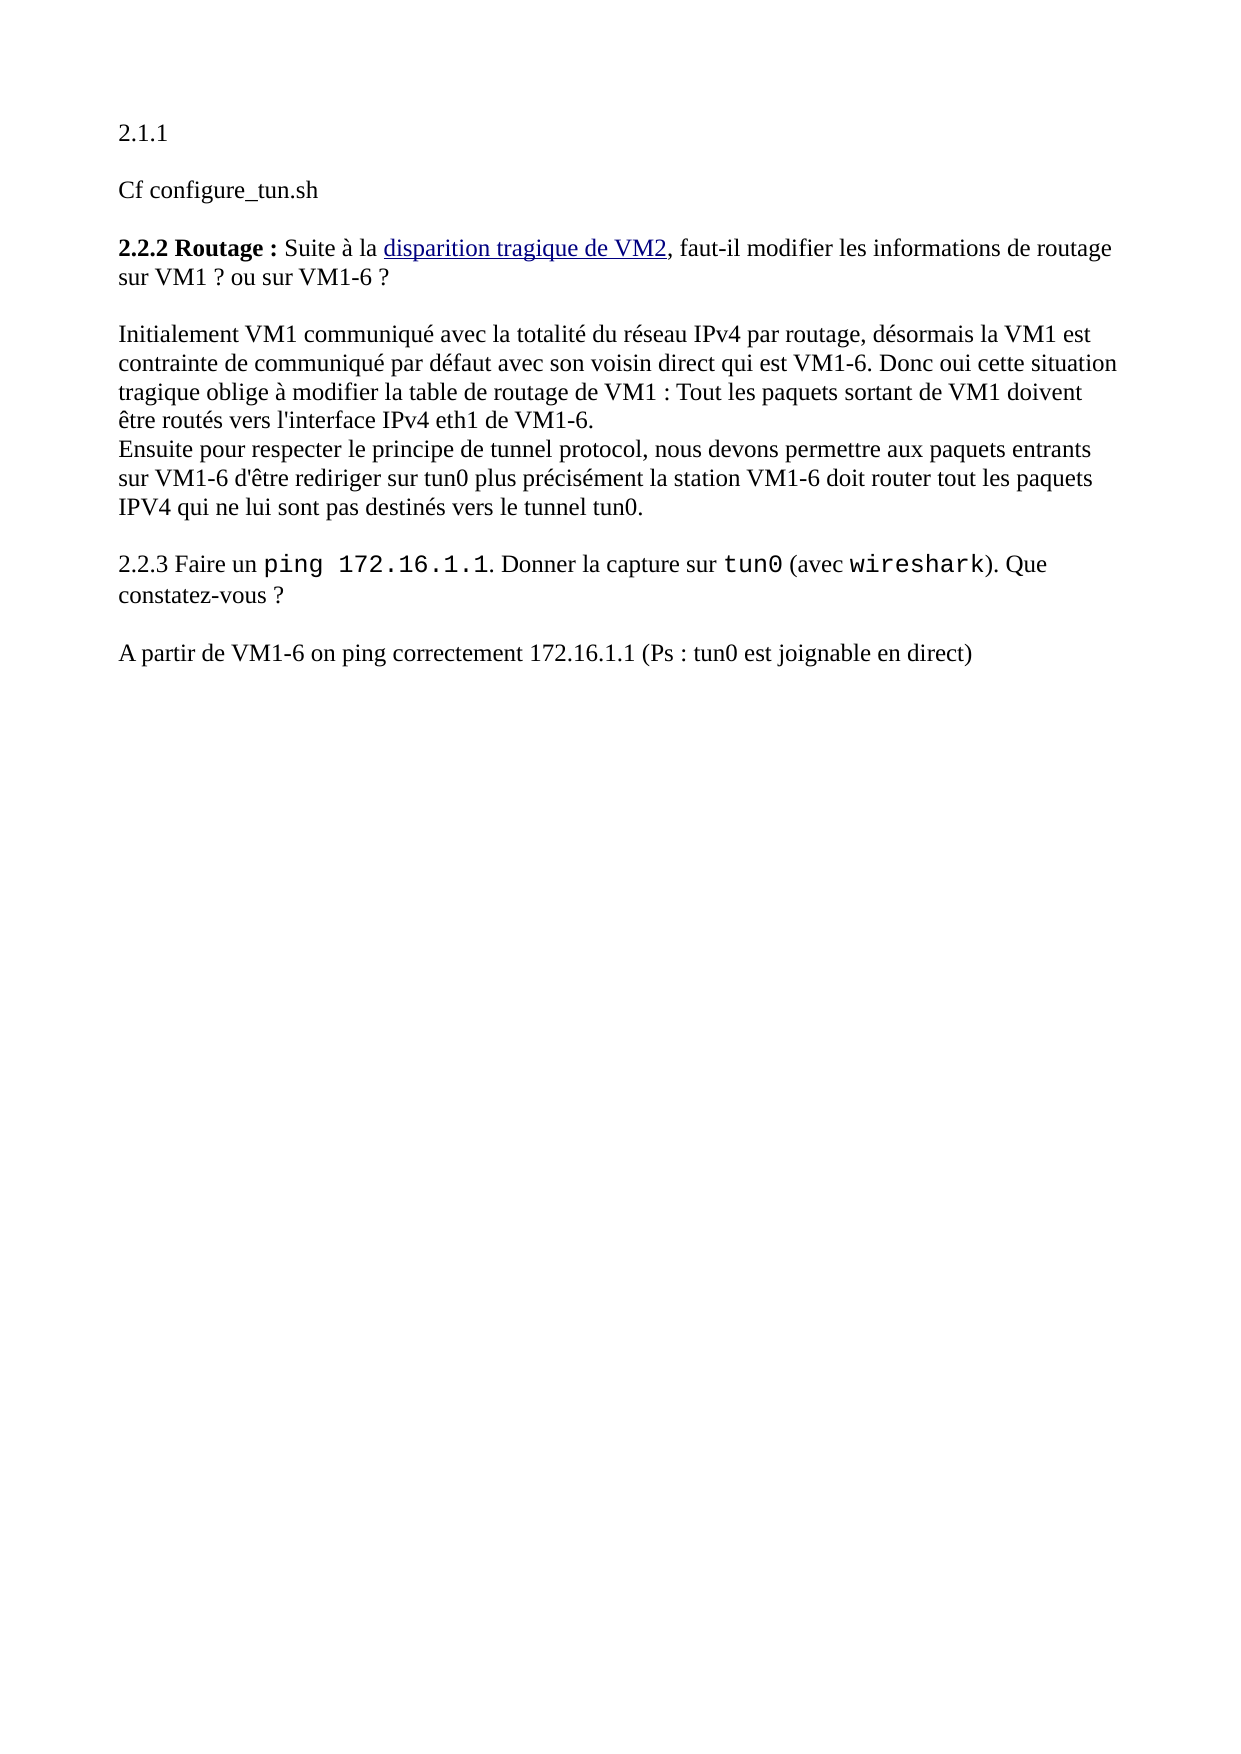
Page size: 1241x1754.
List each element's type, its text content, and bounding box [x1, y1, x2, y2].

text Initialement VM1 communiqué avec la totalité du réseau IPv4 par routage, désormais la VM1 est contrainte de communiqué par défaut avec son voisin direct qui est VM1-6. Donc oui cette situation tragique oblige à modifier la table de routage de VM1 : Tout les paquets sortant de VM1 doivent être routés vers l'interface IPv4 eth1 de VM1-6. [118, 319, 1122, 434]
text 2.2.2 Routage : Suite à la disparition tragique de VM2, faut-il modifier les informations de routage sur VM1 ? ou sur VM1-6 ? [118, 233, 1122, 291]
text Ensuite pour respecter le principe de tunnel protocol, nous devons permettre aux paquets entrants sur VM1-6 d'être rediriger sur tun0 plus précisément la station VM1-6 doit router tout les paquets IPV4 qui ne lui sont pas destinés vers le tunnel tun0. [118, 434, 1122, 521]
text Cf configure_tun.sh [118, 176, 1122, 204]
text 2.2.3 Faire un ping 172.16.1.1. Donner la capture sur tun0 (avec wireshark). Que constatez-vous ? [118, 549, 1122, 609]
text A partir de VM1-6 on ping correctement 172.16.1.1 (Ps : tun0 est joignable en direct) [118, 638, 1122, 666]
text 2.1.1 [118, 118, 1122, 147]
